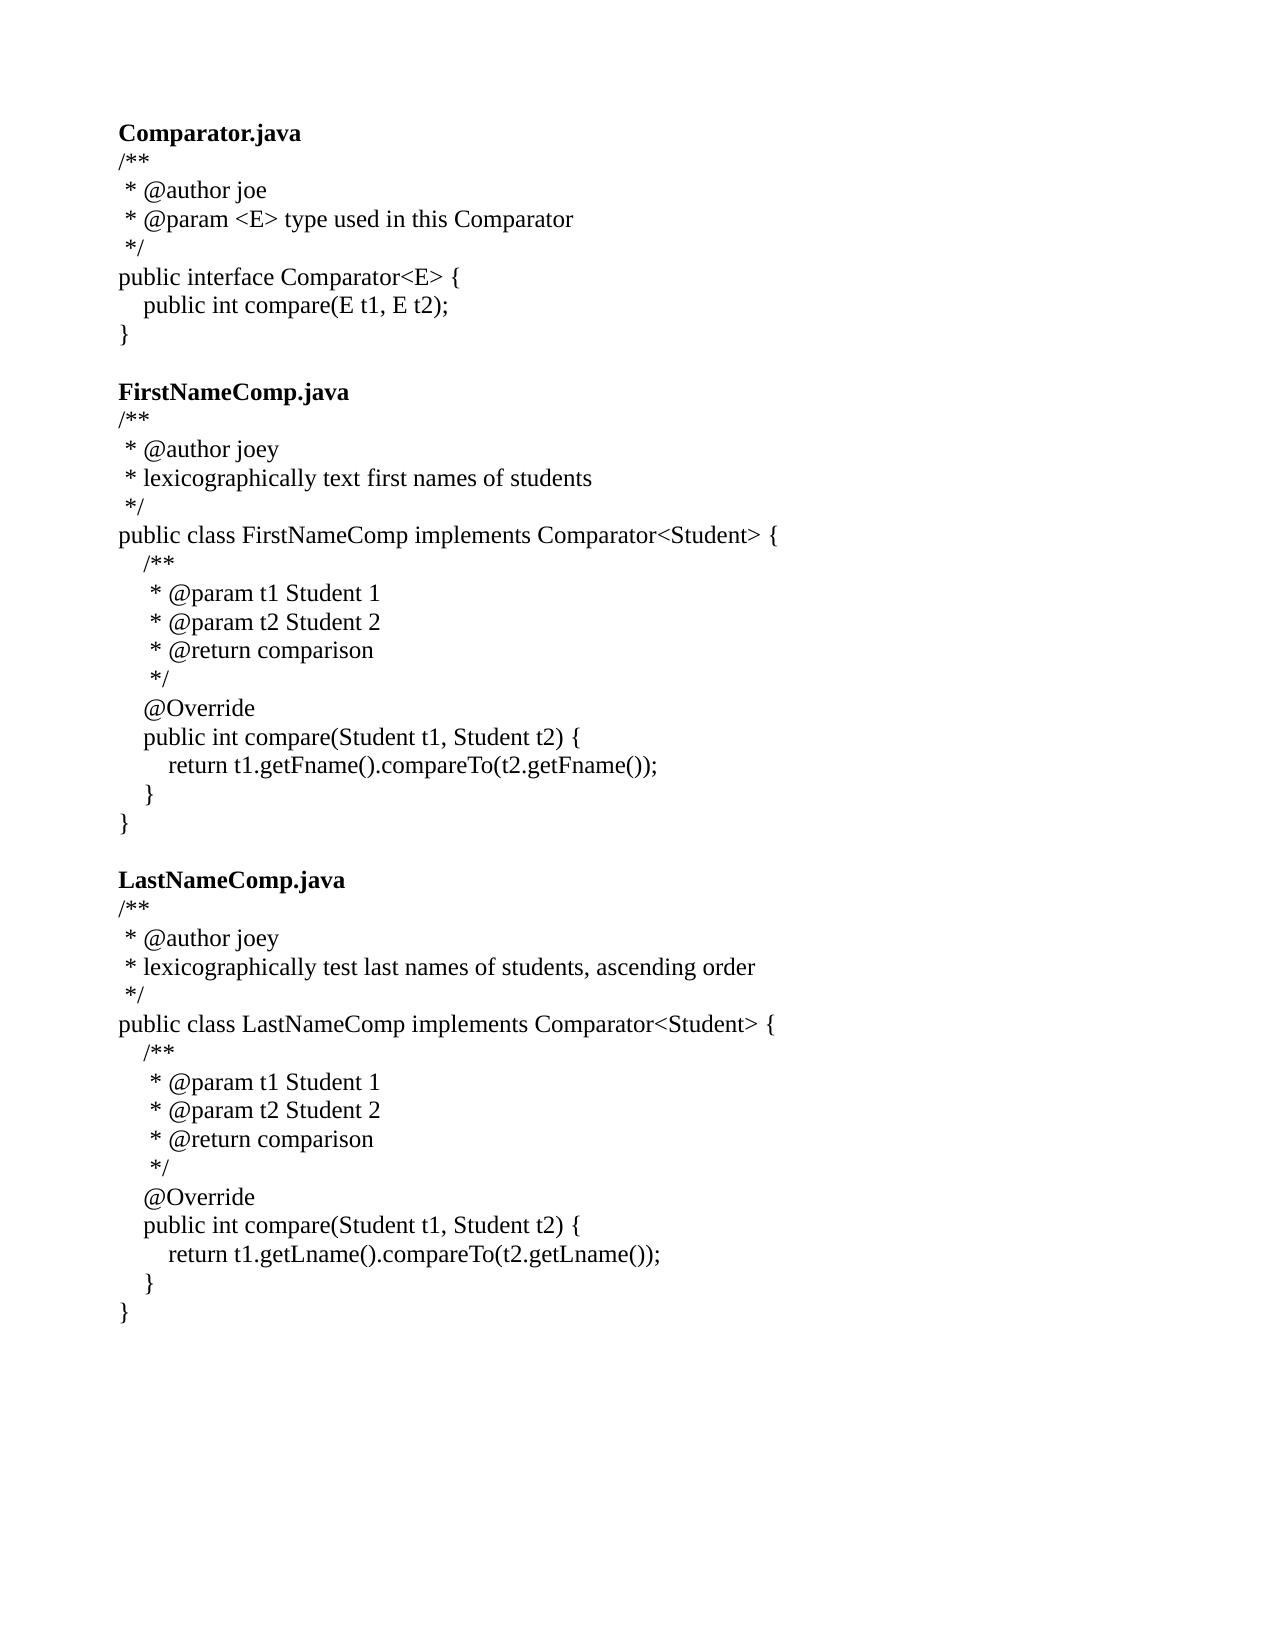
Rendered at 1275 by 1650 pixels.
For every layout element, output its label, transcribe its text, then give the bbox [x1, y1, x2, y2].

text } [118, 319, 1157, 348]
text } [118, 1297, 1157, 1326]
text /** [118, 147, 1157, 176]
text public class LastNameComp implements Comparator<Student> { [118, 1009, 1157, 1038]
text * @param t2 Student 2 [118, 607, 1157, 636]
text * @author joey [118, 923, 1157, 952]
text * lexicographically text first names of students [118, 463, 1157, 492]
text public int compare(Student t1, Student t2) { [118, 1211, 1157, 1239]
text * @param t2 Student 2 [118, 1096, 1157, 1124]
text /** [118, 549, 1157, 578]
text public int compare(E t1, E t2); [118, 291, 1157, 319]
text /** [118, 406, 1157, 434]
text * @param t1 Student 1 [118, 1067, 1157, 1096]
text * @return comparison [118, 636, 1157, 664]
text public class FirstNameComp implements Comparator<Student> { [118, 521, 1157, 549]
text */ [118, 664, 1157, 693]
text Comparator.java [118, 118, 1157, 147]
text } [118, 1268, 1157, 1297]
text return t1.getLname().compareTo(t2.getLname()); [118, 1239, 1157, 1268]
text @Override [118, 693, 1157, 722]
text FirstNameComp.java [118, 377, 1157, 406]
text * lexicographically test last names of students, ascending order [118, 952, 1157, 981]
text */ [118, 981, 1157, 1009]
text /** [118, 1038, 1157, 1067]
text */ [118, 233, 1157, 262]
text * @author joey [118, 434, 1157, 463]
text */ [118, 1153, 1157, 1182]
text } [118, 779, 1157, 808]
text @Override [118, 1182, 1157, 1211]
text * @param t1 Student 1 [118, 578, 1157, 607]
text /** [118, 894, 1157, 923]
text */ [118, 492, 1157, 521]
text LastNameComp.java [118, 866, 1157, 894]
text * @return comparison [118, 1124, 1157, 1153]
text * @param <E> type used in this Comparator [118, 204, 1157, 233]
text } [118, 808, 1157, 837]
text public interface Comparator<E> { [118, 262, 1157, 291]
text return t1.getFname().compareTo(t2.getFname()); [118, 751, 1157, 779]
text public int compare(Student t1, Student t2) { [118, 722, 1157, 751]
text * @author joe [118, 176, 1157, 204]
